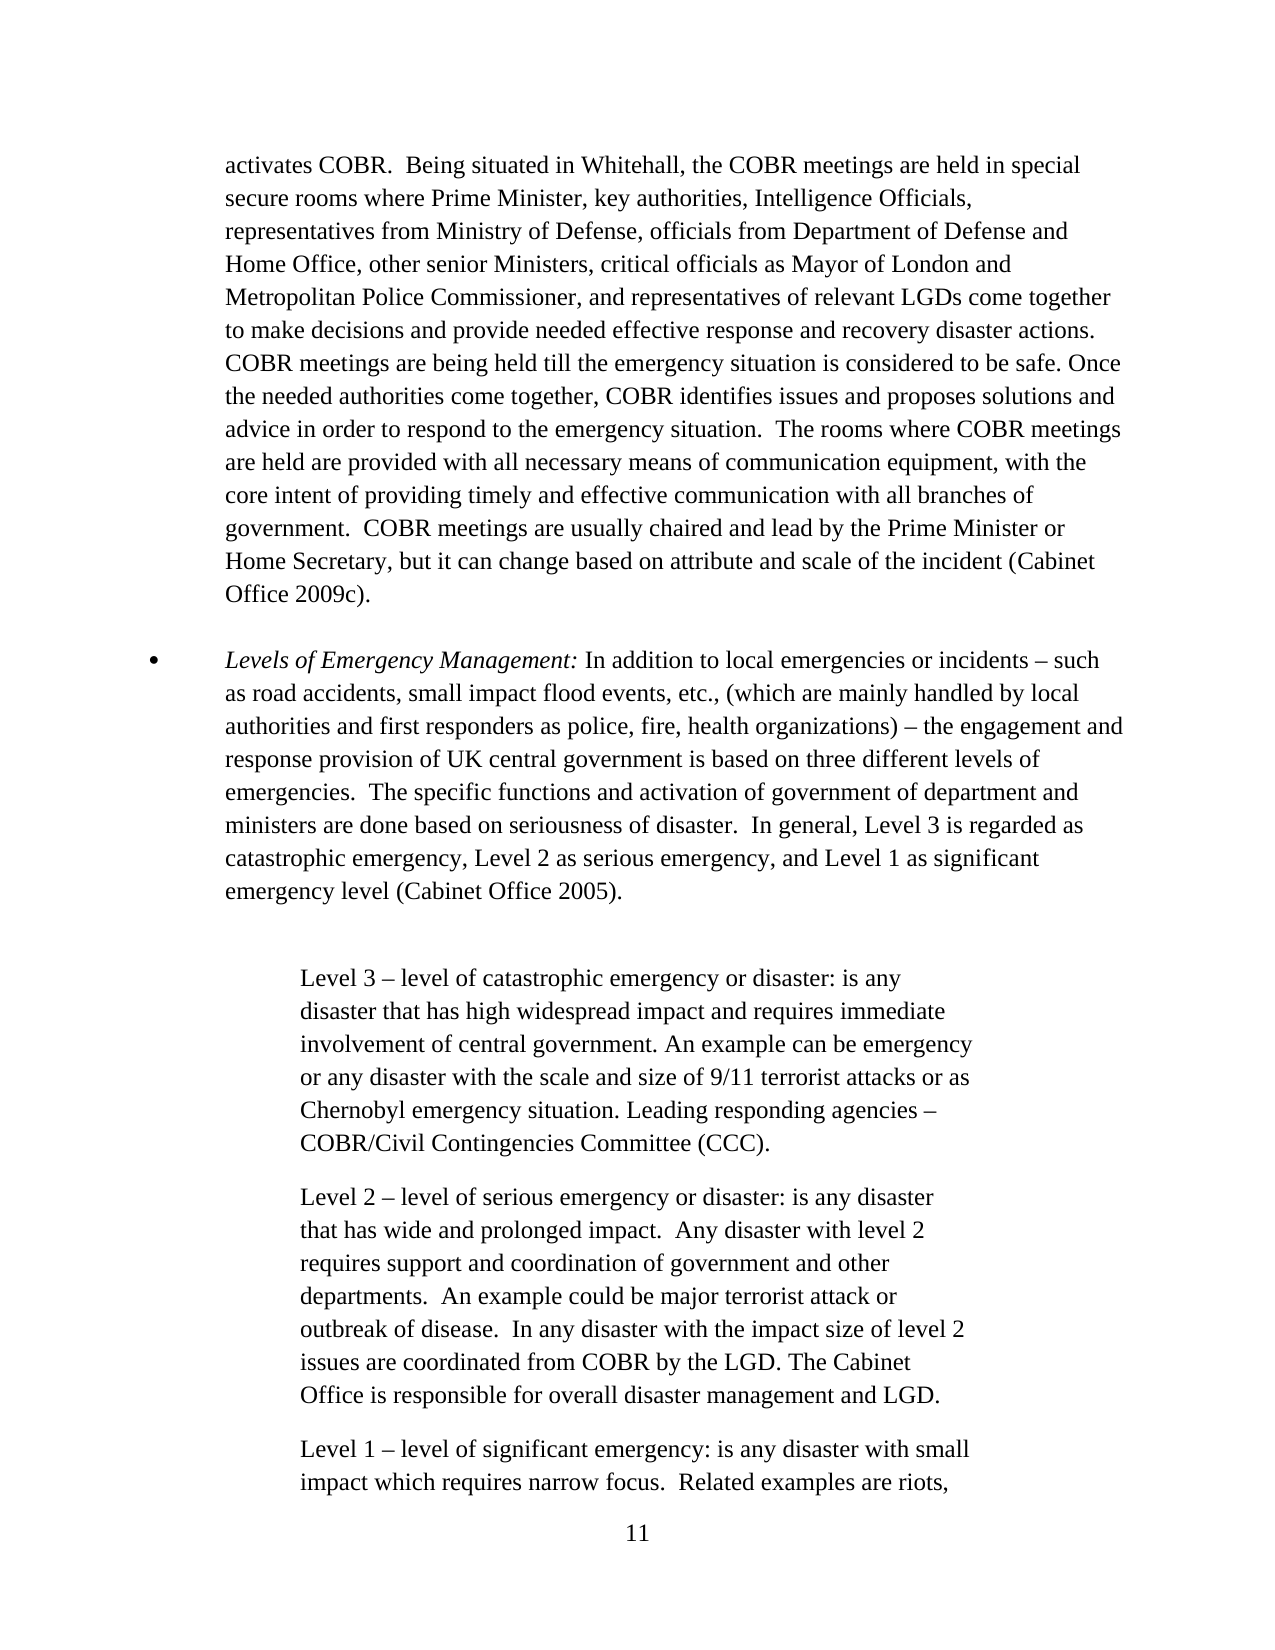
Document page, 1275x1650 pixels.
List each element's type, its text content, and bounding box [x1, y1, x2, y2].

text Level 3 – level of catastrophic emergency or disaster: is any disaster that has high widespread impact and requires immediate involvement of central government. An example can be emergency or any disaster with the scale and size of 9/11 terrorist attacks or as Chernobyl emergency situation. Leading responding agencies – COBR/Civil Contingencies Committee (CCC). [300, 963, 975, 1157]
text Level 1 – level of significant emergency: is any disaster with small impact which requires narrow focus. Related examples are riots, [300, 1434, 975, 1496]
text Level 2 – level of serious emergency or disaster: is any disaster that has wide and prolonged impact. Any disaster with level 2 requires support and coordination of government and other departments. An example could be major terrorist attack or outbreak of disease. In any disaster with the impact size of level 2 issues are coordinated from COBR by the LGD. The Cabinet Office is responsible for overall disaster management and LGD. [300, 1182, 975, 1409]
list activates COBR. Being situated in Whitehall, the COBR meetings are held in special secure rooms where Prime Minister, key authorities, Intelligence Officials, representatives from Ministry of Defense, officials from Department of Defense and Home Office, other senior Ministers, critical officials as Mayor of London and Metropolitan Police Commissioner, and representatives of relevant LGDs come together to make decisions and provide needed effective response and recovery disaster actions. COBR meetings are being held till the emergency situation is considered to be safe. Once the needed authorities come together, COBR identifies issues and proposes solutions and advice in order to respond to the emergency situation. The rooms where COBR meetings are held are provided with all necessary means of communication equipment, with the core intent of providing timely and effective communication with all branches of government. COBR meetings are usually chaired and lead by the Prime Minister or Home Secretary, but it can change based on attribute and scale of the incident (Cabinet Office 2009c). [150, 150, 1125, 608]
list Levels of Emergency Management: In addition to local emergencies or incidents – such as road accidents, small impact flood events, etc., (which are mainly handled by local authorities and first responders as police, fire, health organizations) – the engagement and response provision of UK central government is based on three different levels of emergencies. The specific functions and activation of government of department and ministers are done based on seriousness of disaster. In general, Level 3 is regarded as catastrophic emergency, Level 2 as serious emergency, and Level 1 as significant emergency level (Cabinet Office 2005). [150, 645, 1125, 905]
